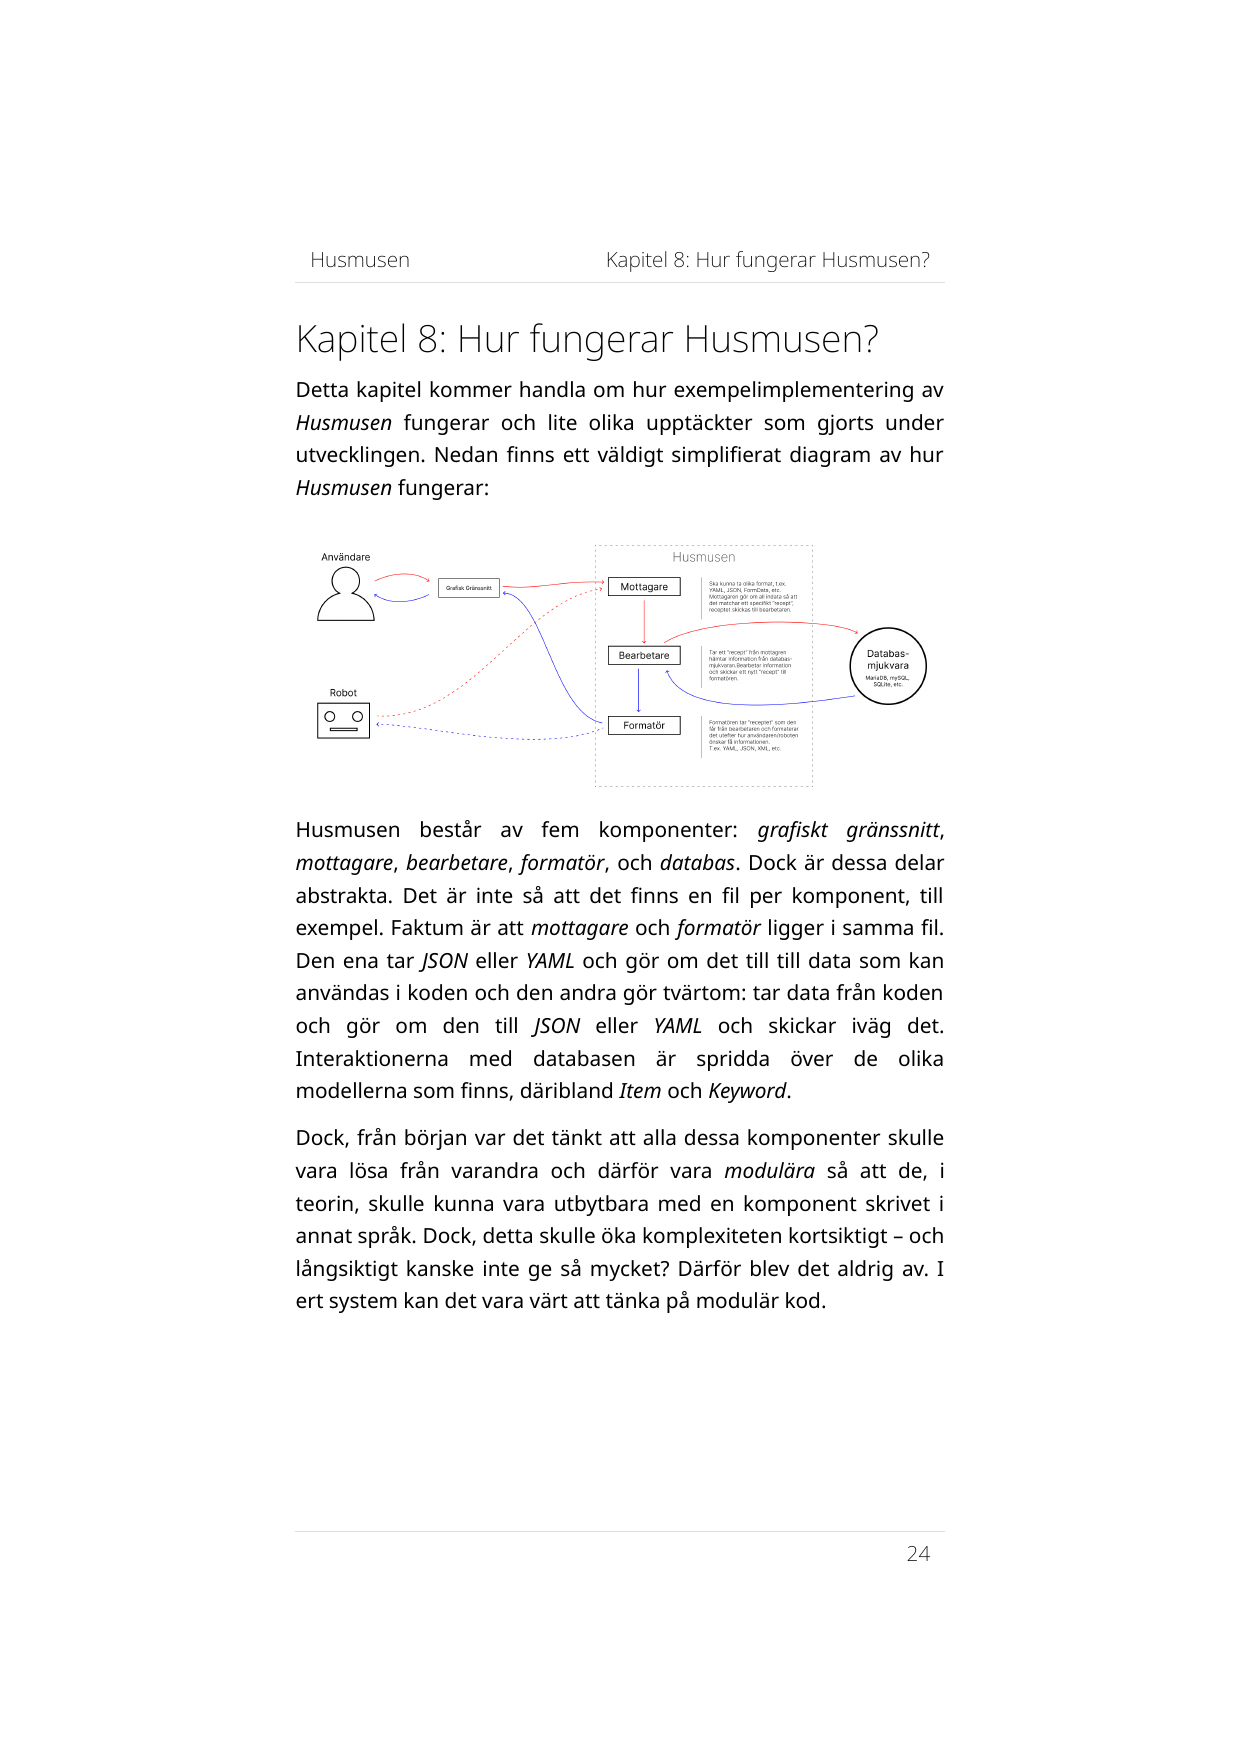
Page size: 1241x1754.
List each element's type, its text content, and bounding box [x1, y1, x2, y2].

subtitle Kapitel 8: Hur fungerar Husmusen? [295, 312, 945, 363]
picture [295, 520, 945, 812]
text Husmusen består av fem komponenter: grafiskt gränssnitt, mottagare, bearbetare, formatör, och databas. Dock är dessa delar abstrakta. Det är inte så att det finns en fil per komponent, till exempel. Faktum är att mottagare och formatör ligger i samma fil. Den ena tar JSON eller YAML och gör om det till till data som kan användas i koden och den andra gör tvärtom: tar data från koden och gör om den till JSON eller YAML och skickar iväg det. Interaktionerna med databasen är spridda över de olika modellerna som finns, däribland Item och Keyword. [295, 812, 945, 1105]
text Dock, från början var det tänkt att alla dessa komponenter skulle vara lösa från varandra och därför vara modulära så att de, i teorin, skulle kunna vara utbytbara med en komponent skrivet i annat språk. Dock, detta skulle öka komplexiteten kortsiktigt – och långsiktigt kanske inte ge så mycket? Därför blev det aldrig av. I ert system kan det vara värt att tänka på modulär kod. [295, 1123, 945, 1315]
text Detta kapitel kommer handla om hur exempelimplementering av Husmusen fungerar och lite olika upptäckter som gjorts under utvecklingen. Nedan finns ett väldigt simplifierat diagram av hur Husmusen fungerar: [295, 375, 945, 502]
